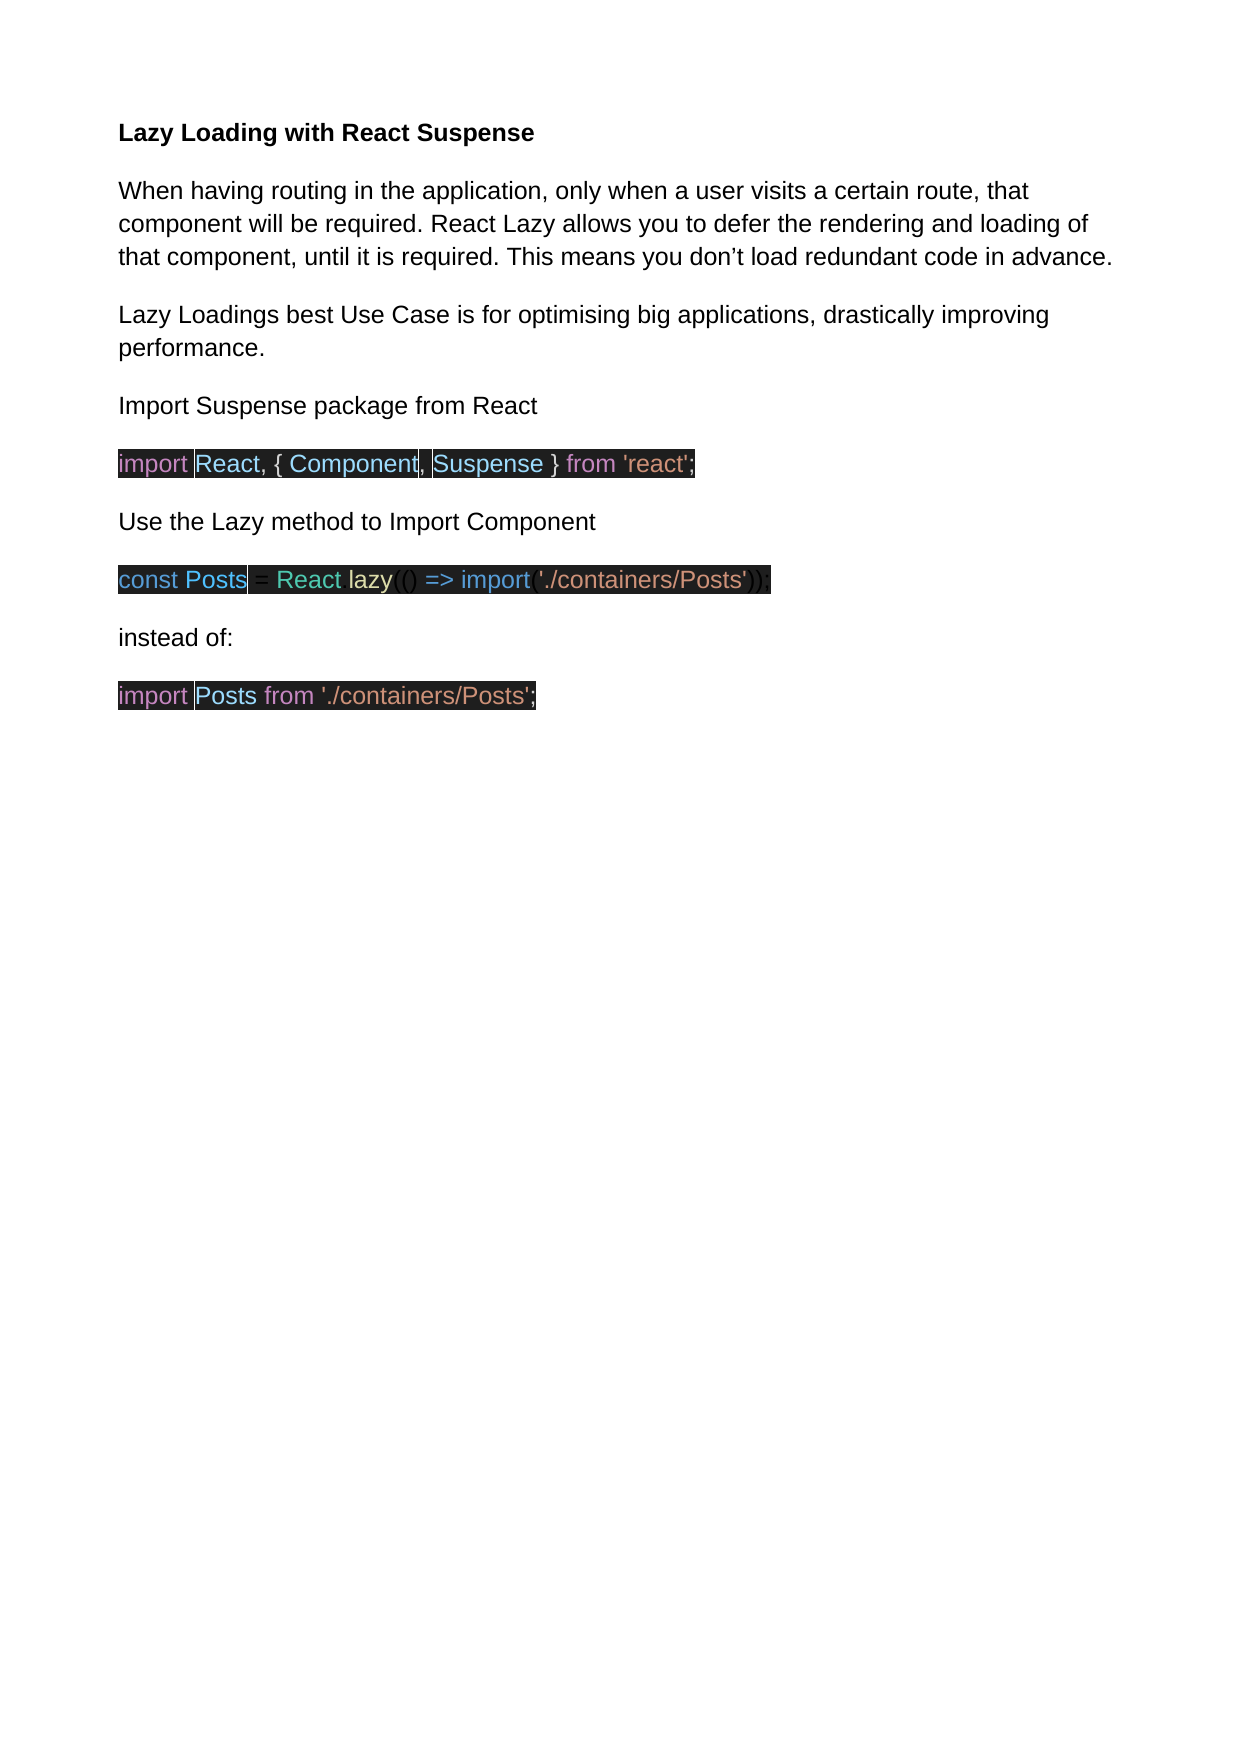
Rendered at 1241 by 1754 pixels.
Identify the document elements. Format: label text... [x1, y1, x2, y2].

text Lazy Loading with React Suspense [118, 118, 1122, 147]
text Import Suspense package from React [118, 391, 1122, 420]
text const Posts = React.lazy(() => import('./containers/Posts')); [118, 565, 1122, 594]
text When having routing in the application, only when a user visits a certain route, that component will be required. React Lazy allows you to defer the rendering and loading of that component, until it is required. This means you don’t load redundant code in advance. [118, 176, 1122, 271]
text Use the Lazy method to Import Component [118, 507, 1122, 536]
text import React, { Component, Suspense } from 'react'; [118, 449, 1122, 478]
text import Posts from './containers/Posts'; [118, 681, 1122, 710]
text Lazy Loadings best Use Case is for optimising big applications, drastically improving performance. [118, 300, 1122, 362]
text instead of: [118, 623, 1122, 652]
